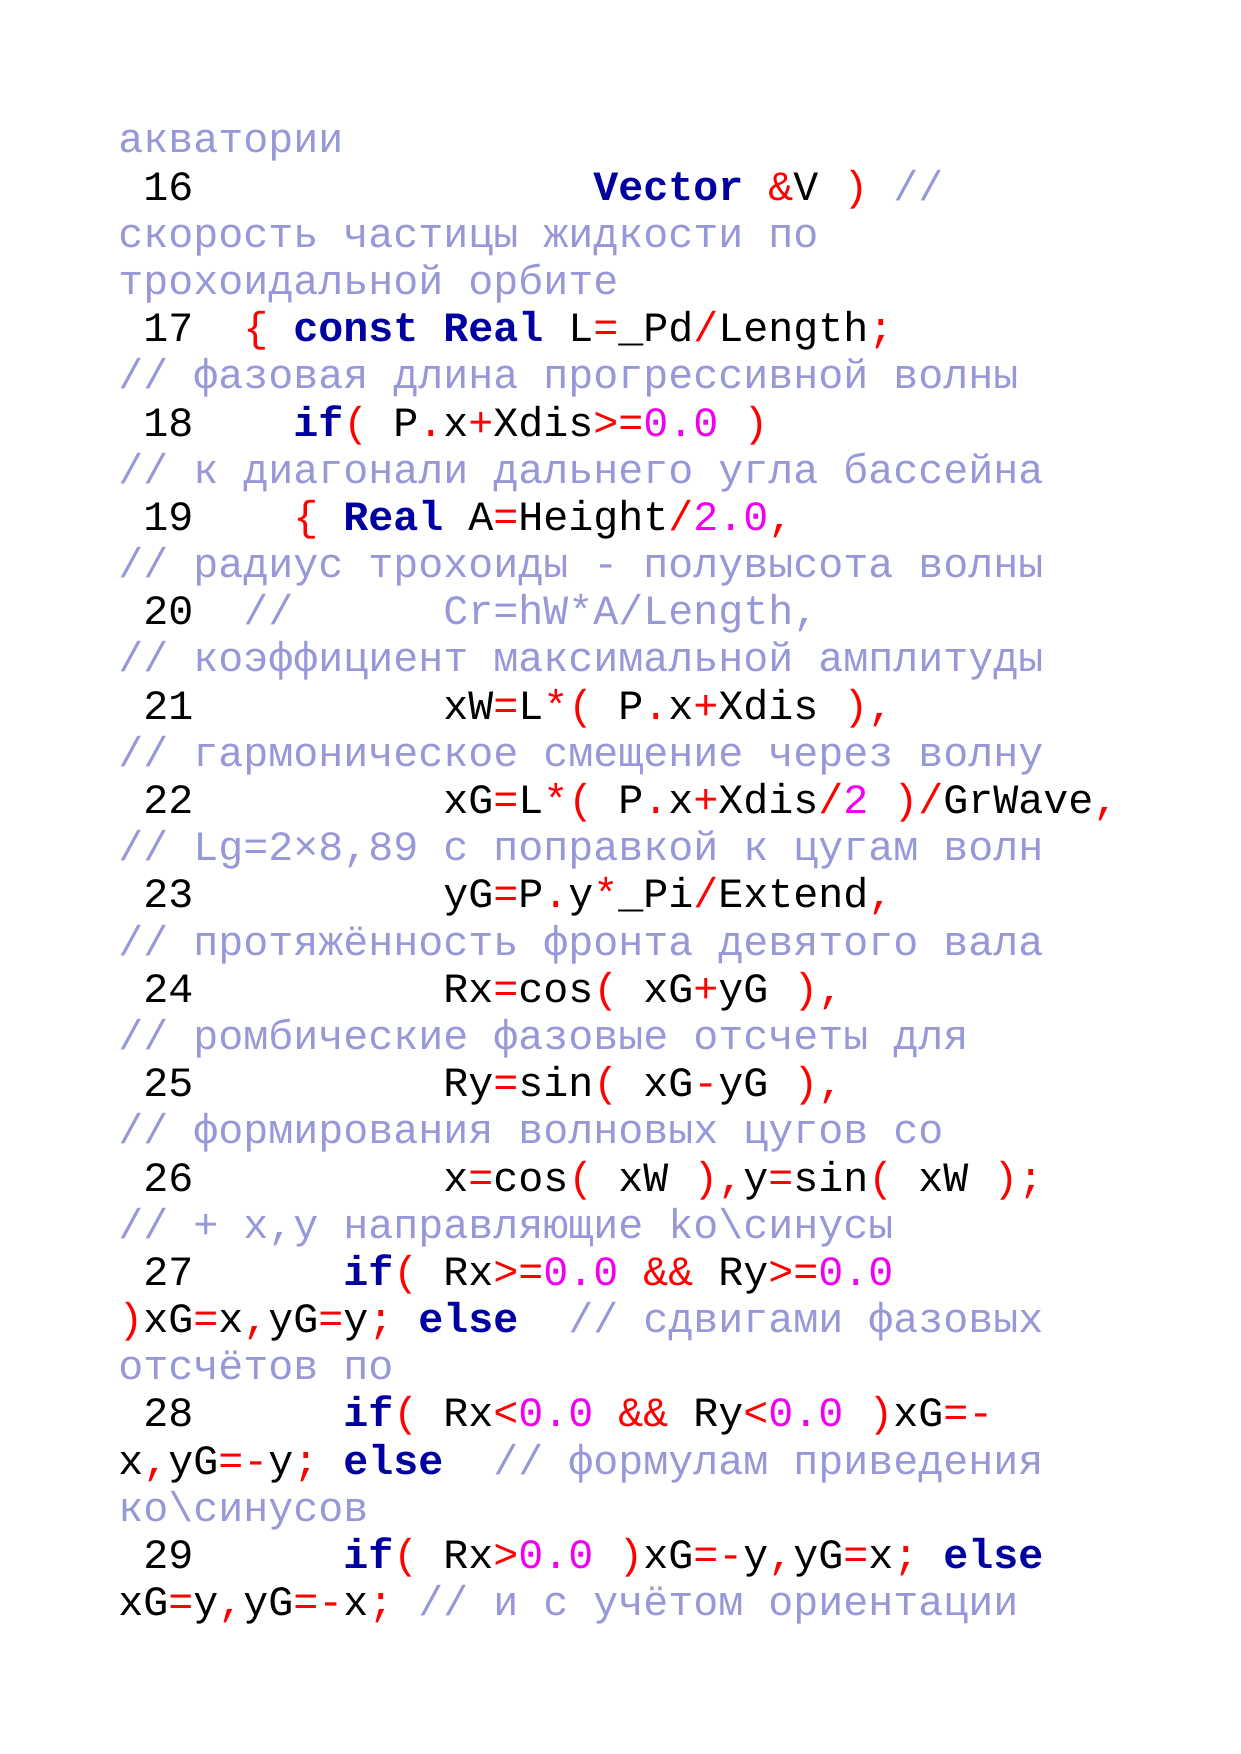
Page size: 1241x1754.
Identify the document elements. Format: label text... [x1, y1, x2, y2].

subtitle 21 xW=L*( P.x+Xdis ), // гармоническое смещение через волну [118, 684, 1122, 779]
subtitle 18 if( P.x+Xdis>=0.0 ) // к диагонали дальнего угла бассейна [118, 401, 1122, 496]
subtitle 23 yG=P.y*_Pi/Extend, // протяжённость фронта девятого вала [118, 873, 1122, 967]
subtitle 17 { const Real L=_Pd/Length; // фазовая длина прогрессивной волны [118, 307, 1122, 401]
subtitle 26 x=cos( xW ),y=sin( xW ); // + x,y направляющие ko\синусы [118, 1156, 1122, 1251]
subtitle 22 xG=L*( P.x+Xdis/2 )/GrWave, // Lg=2×8,89 с поправкой к цугам волн [118, 779, 1122, 873]
subtitle акватории [118, 118, 1122, 165]
subtitle 28 if( Rx<0.0 && Ry<0.0 )xG=-x,yG=-y; else // формулам приведения ко\синусов [118, 1392, 1122, 1534]
subtitle 19 { Real A=Height/2.0, // радиус трохоиды - полувысота волны [118, 496, 1122, 590]
subtitle 29 if( Rx>0.0 )xG=-y,yG=x; else xG=y,yG=-x; // и с учётом ориентации [118, 1534, 1122, 1628]
subtitle 27 if( Rx>=0.0 && Ry>=0.0 )xG=x,yG=y; else // сдвигами фазовых отсчётов по [118, 1251, 1122, 1392]
subtitle 16 Vector &V ) // скорость частицы жидкости по трохоидальной орбите [118, 165, 1122, 307]
subtitle 24 Rx=cos( xG+yG ), // ромбические фазовые отсчеты для [118, 967, 1122, 1062]
subtitle 20 // Cr=hW*A/Length, // коэффициент максимальной амплитуды [118, 590, 1122, 684]
subtitle 25 Ry=sin( xG-yG ), // формирования волновых цугов со [118, 1062, 1122, 1156]
